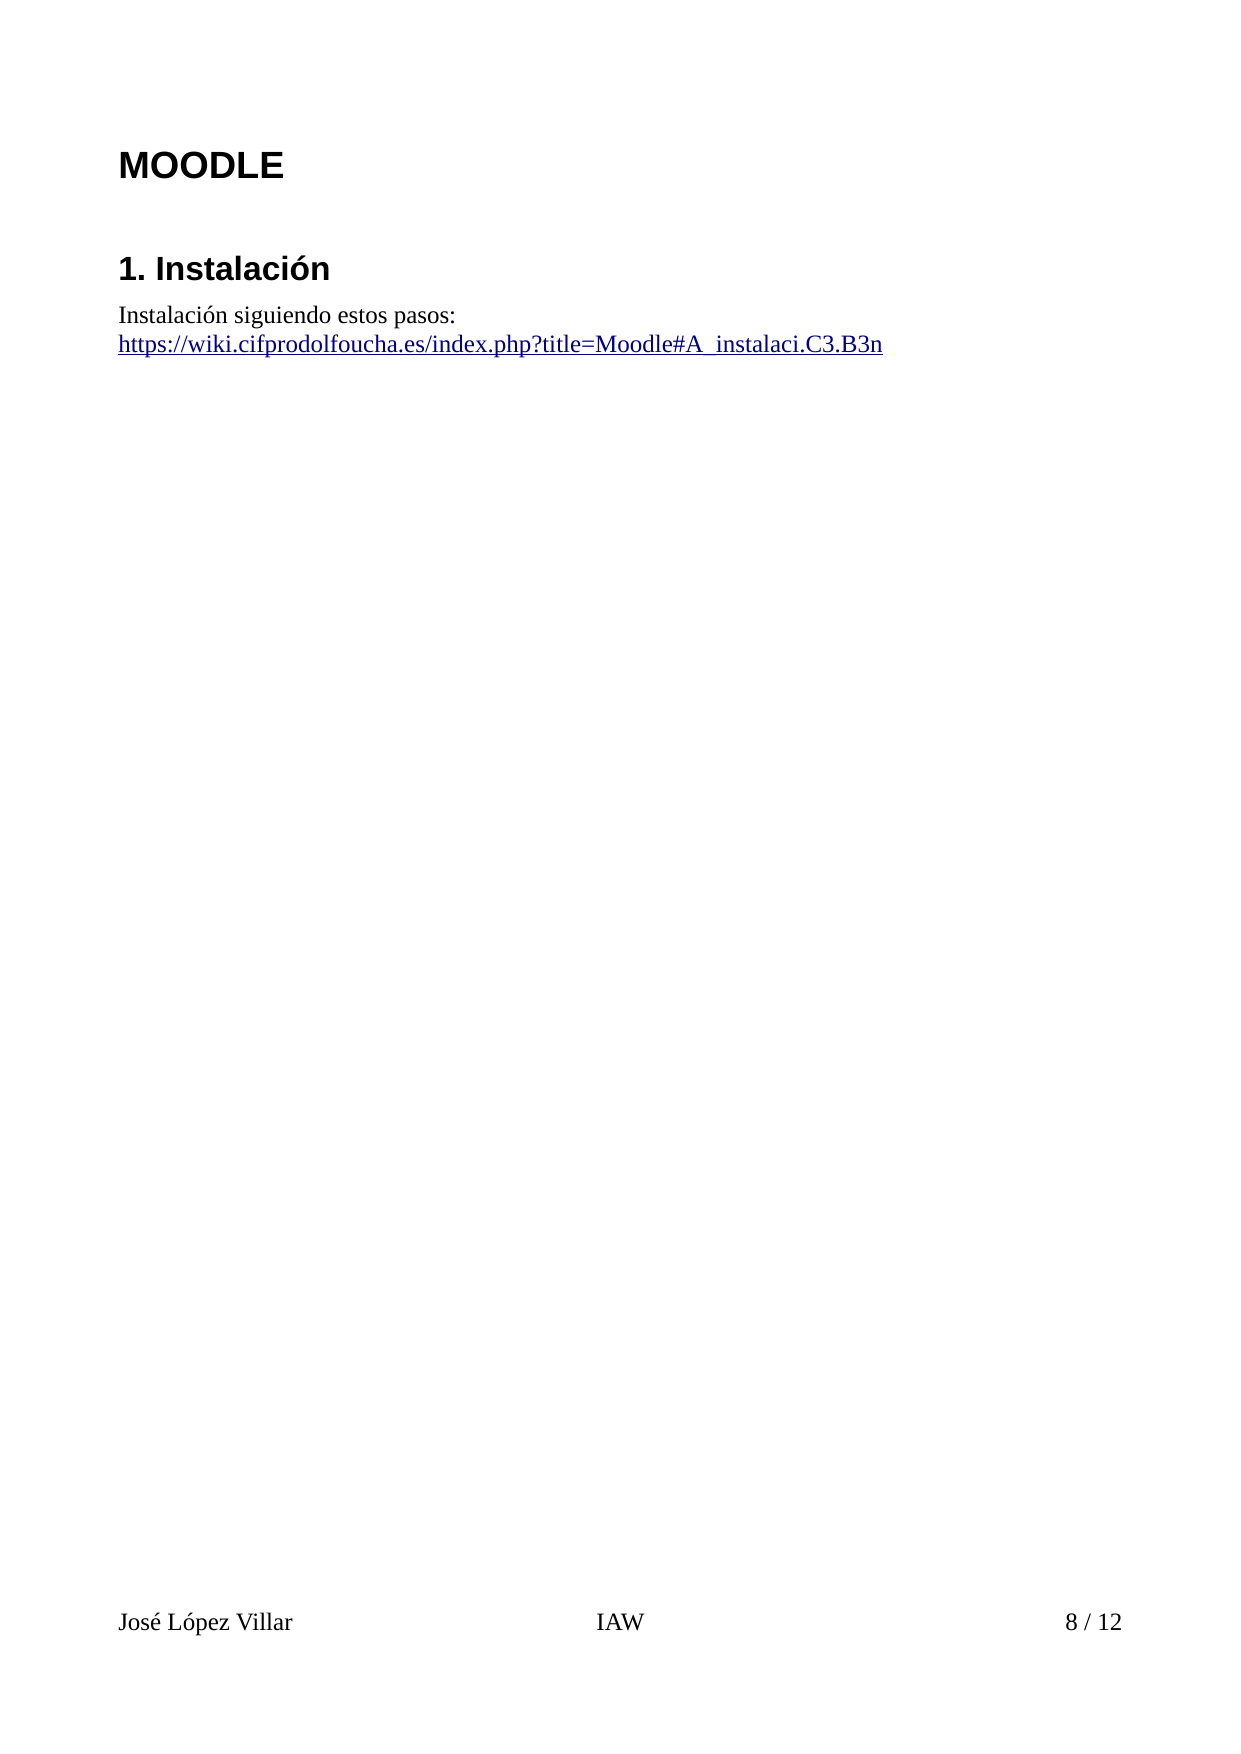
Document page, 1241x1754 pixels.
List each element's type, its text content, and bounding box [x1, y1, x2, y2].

subtitle 1. Instalación [118, 249, 1122, 287]
text Instalación siguiendo estos pasos: [118, 300, 1122, 329]
subtitle MOODLE [118, 143, 1122, 187]
text https://wiki.cifprodolfoucha.es/index.php?title=Moodle#A_instalaci.C3.B3n [118, 329, 1122, 357]
